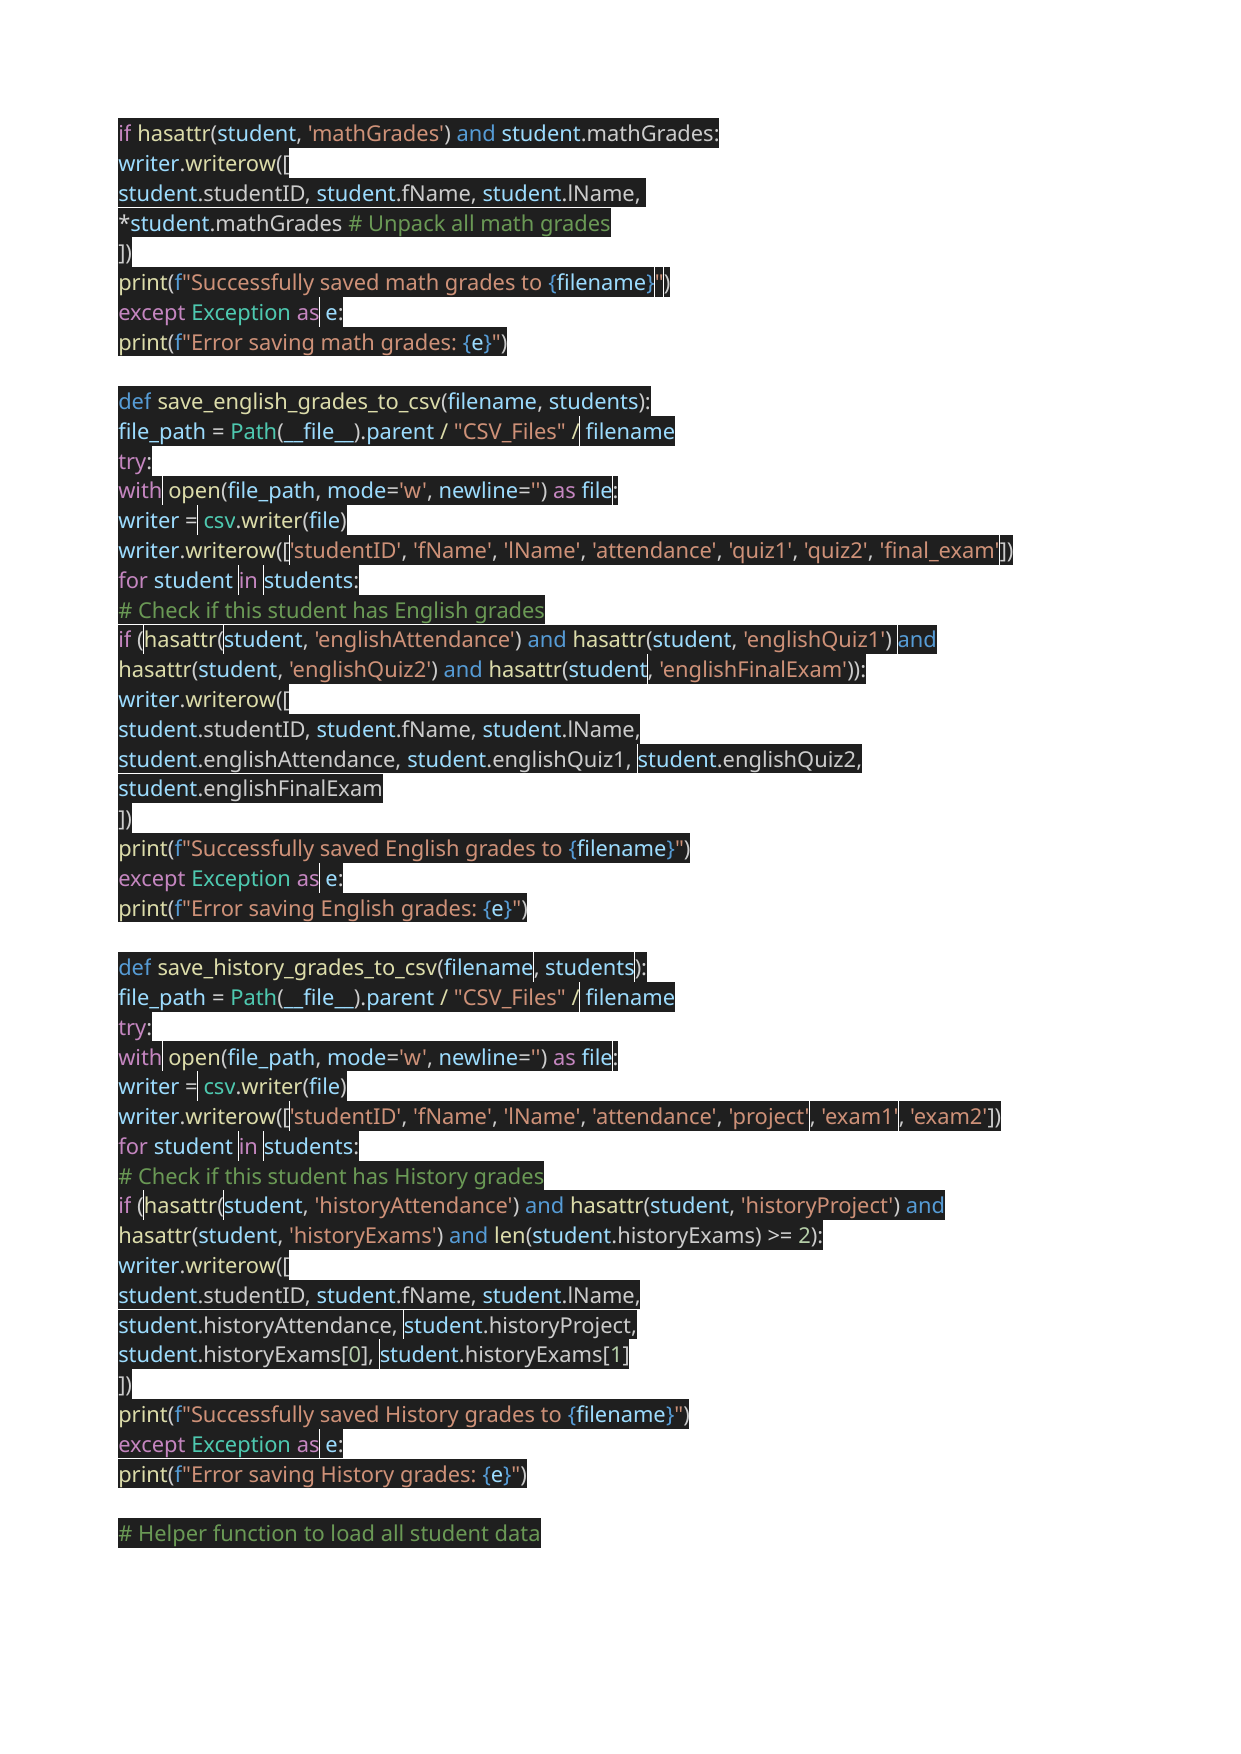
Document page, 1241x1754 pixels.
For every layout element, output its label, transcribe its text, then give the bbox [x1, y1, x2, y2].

text student.studentID, student.fName, student.lName, [118, 178, 1122, 207]
text writer.writerow(['studentID', 'fName', 'lName', 'attendance', 'quiz1', 'quiz2', 'final_exam']) [118, 535, 1122, 565]
text hasattr(student, 'historyExams') and len(student.historyExams) >= 2): [118, 1220, 1122, 1250]
text hasattr(student, 'englishQuiz2') and hasattr(student, 'englishFinalExam')): [118, 654, 1122, 684]
text file_path = Path(__file__).parent / "CSV_Files" / filename [118, 416, 1122, 446]
text except Exception as e: [118, 297, 1122, 327]
text except Exception as e: [118, 1429, 1122, 1458]
text ]) [118, 803, 1122, 833]
text # Helper function to load all student data [118, 1518, 1122, 1548]
text writer = csv.writer(file) [118, 505, 1122, 535]
text *student.mathGrades # Unpack all math grades [118, 207, 1122, 237]
text student.englishAttendance, student.englishQuiz1, student.englishQuiz2, [118, 744, 1122, 773]
text student.englishFinalExam [118, 773, 1122, 803]
text ]) [118, 1369, 1122, 1399]
text student.historyExams[0], student.historyExams[1] [118, 1339, 1122, 1369]
text print(f"Error saving English grades: {e}") [118, 893, 1122, 922]
text def save_history_grades_to_csv(filename, students): [118, 952, 1122, 982]
text for student in students: [118, 565, 1122, 595]
text print(f"Successfully saved History grades to {filename}") [118, 1399, 1122, 1429]
text student.historyAttendance, student.historyProject, [118, 1309, 1122, 1339]
text student.studentID, student.fName, student.lName, [118, 1280, 1122, 1309]
text writer.writerow(['studentID', 'fName', 'lName', 'attendance', 'project', 'exam1', 'exam2']) [118, 1101, 1122, 1131]
text with open(file_path, mode='w', newline='') as file: [118, 1041, 1122, 1071]
text def save_english_grades_to_csv(filename, students): [118, 386, 1122, 416]
text ]) [118, 237, 1122, 267]
text writer.writerow([ [118, 684, 1122, 714]
text student.studentID, student.fName, student.lName, [118, 714, 1122, 744]
text writer = csv.writer(file) [118, 1071, 1122, 1101]
text writer.writerow([ [118, 1250, 1122, 1280]
text try: [118, 1012, 1122, 1041]
text writer.writerow([ [118, 148, 1122, 178]
text if (hasattr(student, 'historyAttendance') and hasattr(student, 'historyProject') and [118, 1190, 1122, 1220]
text if hasattr(student, 'mathGrades') and student.mathGrades: [118, 118, 1122, 148]
text file_path = Path(__file__).parent / "CSV_Files" / filename [118, 982, 1122, 1012]
text except Exception as e: [118, 863, 1122, 893]
text try: [118, 446, 1122, 476]
text # Check if this student has English grades [118, 595, 1122, 624]
text print(f"Error saving math grades: {e}") [118, 327, 1122, 356]
text print(f"Error saving History grades: {e}") [118, 1458, 1122, 1488]
text for student in students: [118, 1131, 1122, 1161]
text # Check if this student has History grades [118, 1161, 1122, 1190]
text if (hasattr(student, 'englishAttendance') and hasattr(student, 'englishQuiz1') and [118, 624, 1122, 654]
text with open(file_path, mode='w', newline='') as file: [118, 476, 1122, 505]
text print(f"Successfully saved math grades to {filename}") [118, 267, 1122, 297]
text print(f"Successfully saved English grades to {filename}") [118, 833, 1122, 863]
